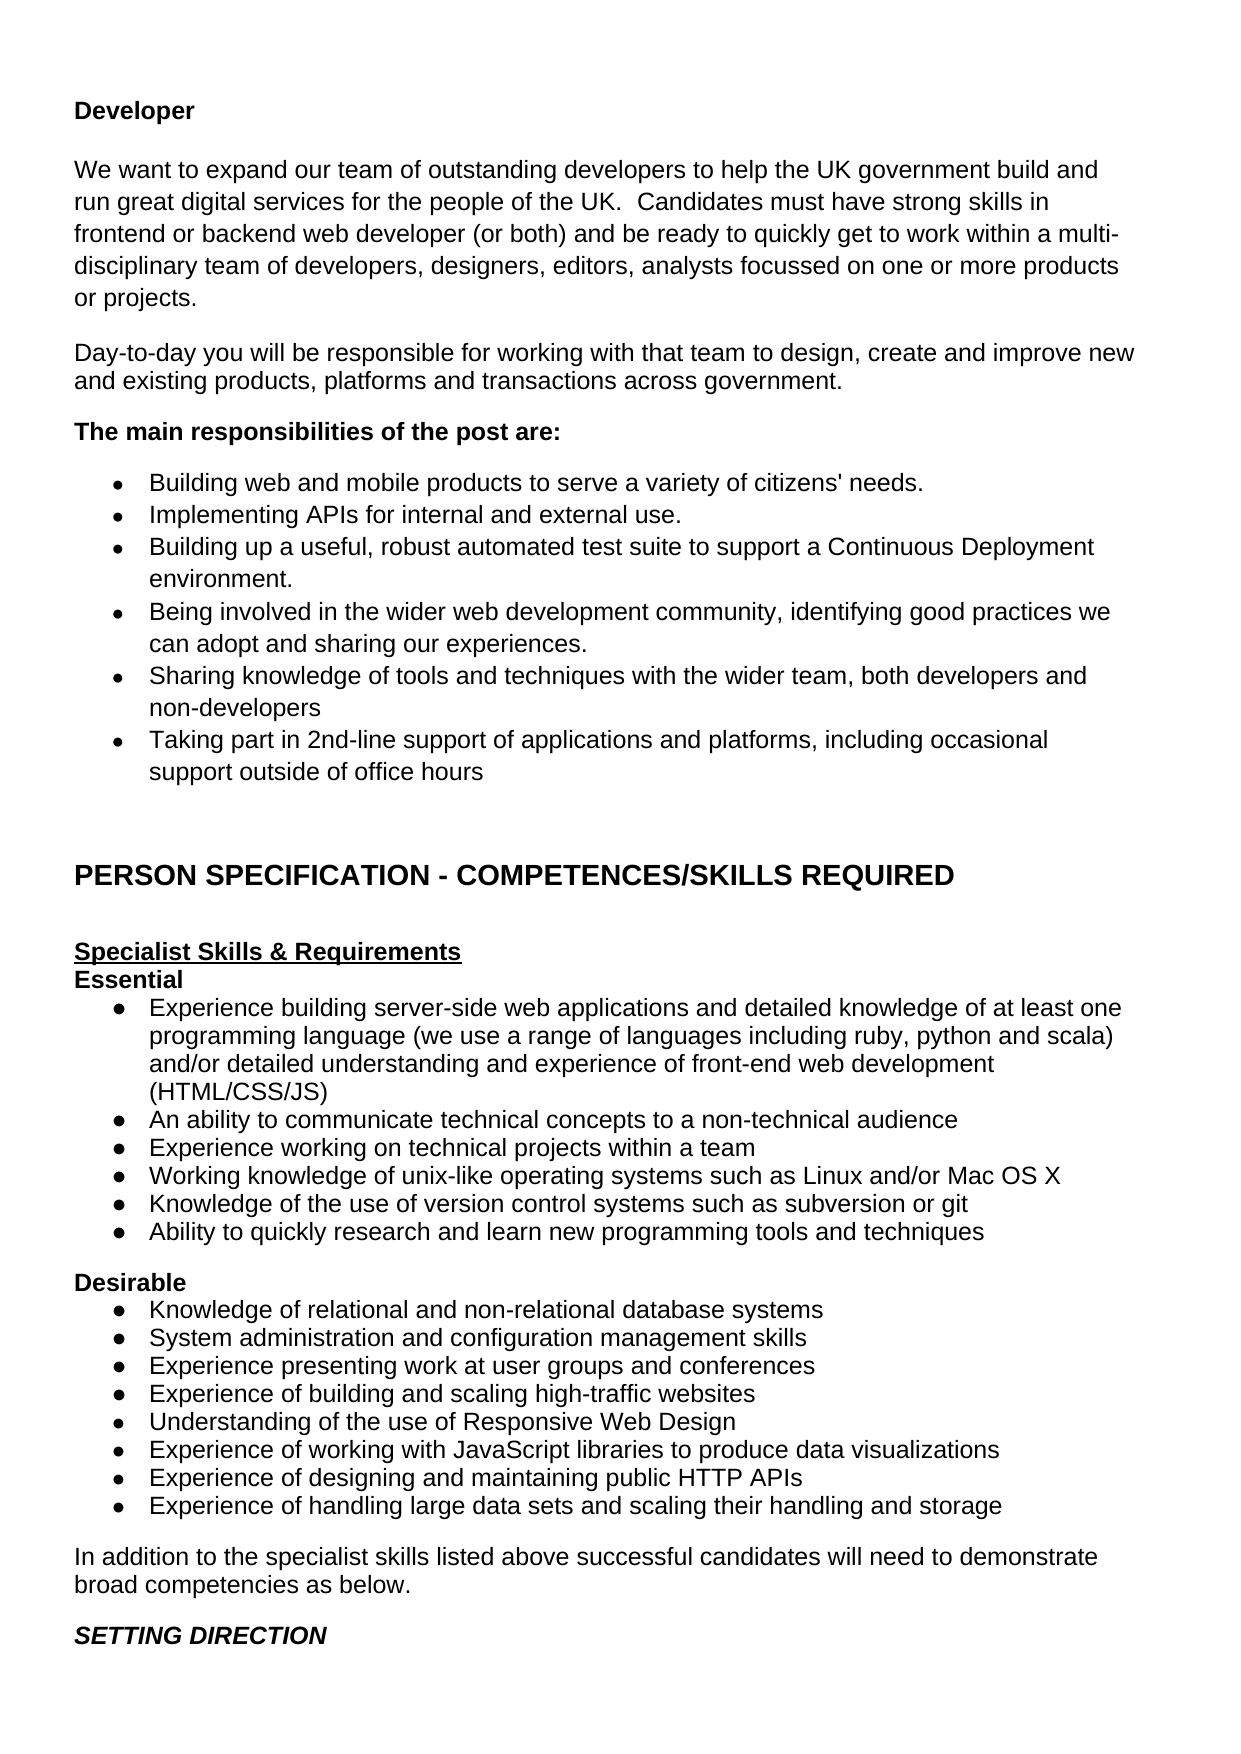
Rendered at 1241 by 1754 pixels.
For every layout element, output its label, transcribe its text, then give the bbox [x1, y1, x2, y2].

list Experience of working with JavaScript libraries to produce data visualizations [111, 1436, 1137, 1464]
text Specialist Skills & Requirements [74, 938, 1137, 966]
list Building web and mobile products to serve a variety of citizens' needs. [111, 469, 1137, 497]
list Ability to quickly research and learn new programming tools and techniques [111, 1217, 1137, 1245]
text SETTING DIRECTION [74, 1622, 1137, 1649]
list System administration and configuration management skills [111, 1324, 1137, 1352]
list Implementing APIs for internal and external use. [111, 501, 1137, 529]
text We want to expand our team of outstanding developers to help the UK government build and run great digital services for the people of the UK. Candidates must have strong skills in frontend or backend web developer (or both) and be ready to quickly get to work within a multi-disciplinary team of developers, designers, editors, analysts focussed on one or more products or projects. [74, 156, 1137, 312]
text The main responsibilities of the post are: [74, 418, 1137, 446]
list Building up a useful, robust automated test suite to support a Continuous Deployment environment. [111, 533, 1137, 593]
list Being involved in the wider web development community, identifying good practices we can adopt and sharing our experiences. [111, 597, 1137, 657]
list Experience of building and scaling high-traffic websites [111, 1380, 1137, 1408]
list Sharing knowledge of tools and techniques with the wider team, both developers and non-developers [111, 662, 1137, 722]
list An ability to communicate technical concepts to a non-technical audience [111, 1106, 1137, 1133]
subtitle PERSON SPECIFICATION - COMPETENCES/SKILLS REQUIRED [74, 859, 1137, 892]
text Day-to-day you will be responsible for working with that team to design, create and improve new and existing products, platforms and transactions across government. [74, 339, 1137, 395]
list Experience of handling large data sets and scaling their handling and storage [111, 1492, 1137, 1519]
list Experience of designing and maintaining public HTTP APIs [111, 1464, 1137, 1492]
list Working knowledge of unix-like operating systems such as Linux and/or Mac OS X [111, 1161, 1137, 1189]
list Understanding of the use of Responsive Web Design [111, 1408, 1137, 1436]
list Knowledge of relational and non-relational database systems [111, 1296, 1137, 1324]
text Essential [74, 966, 1137, 994]
text Developer [74, 97, 1137, 125]
text In addition to the specialist skills listed above successful candidates will need to demonstrate broad competencies as below. [74, 1543, 1137, 1598]
text Desirable [74, 1268, 1137, 1296]
list Experience working on technical projects within a team [111, 1133, 1137, 1161]
list Knowledge of the use of version control systems such as subversion or git [111, 1189, 1137, 1217]
list Experience presenting work at user groups and conferences [111, 1352, 1137, 1380]
list Taking part in 2nd-line support of applications and platforms, including occasional support outside of office hours [111, 726, 1137, 786]
list Experience building server-side web applications and detailed knowledge of at least one programming language (we use a range of languages including ruby, python and scala) and/or detailed understanding and experience of front-end web development (HTML/CSS/JS) [111, 994, 1137, 1106]
